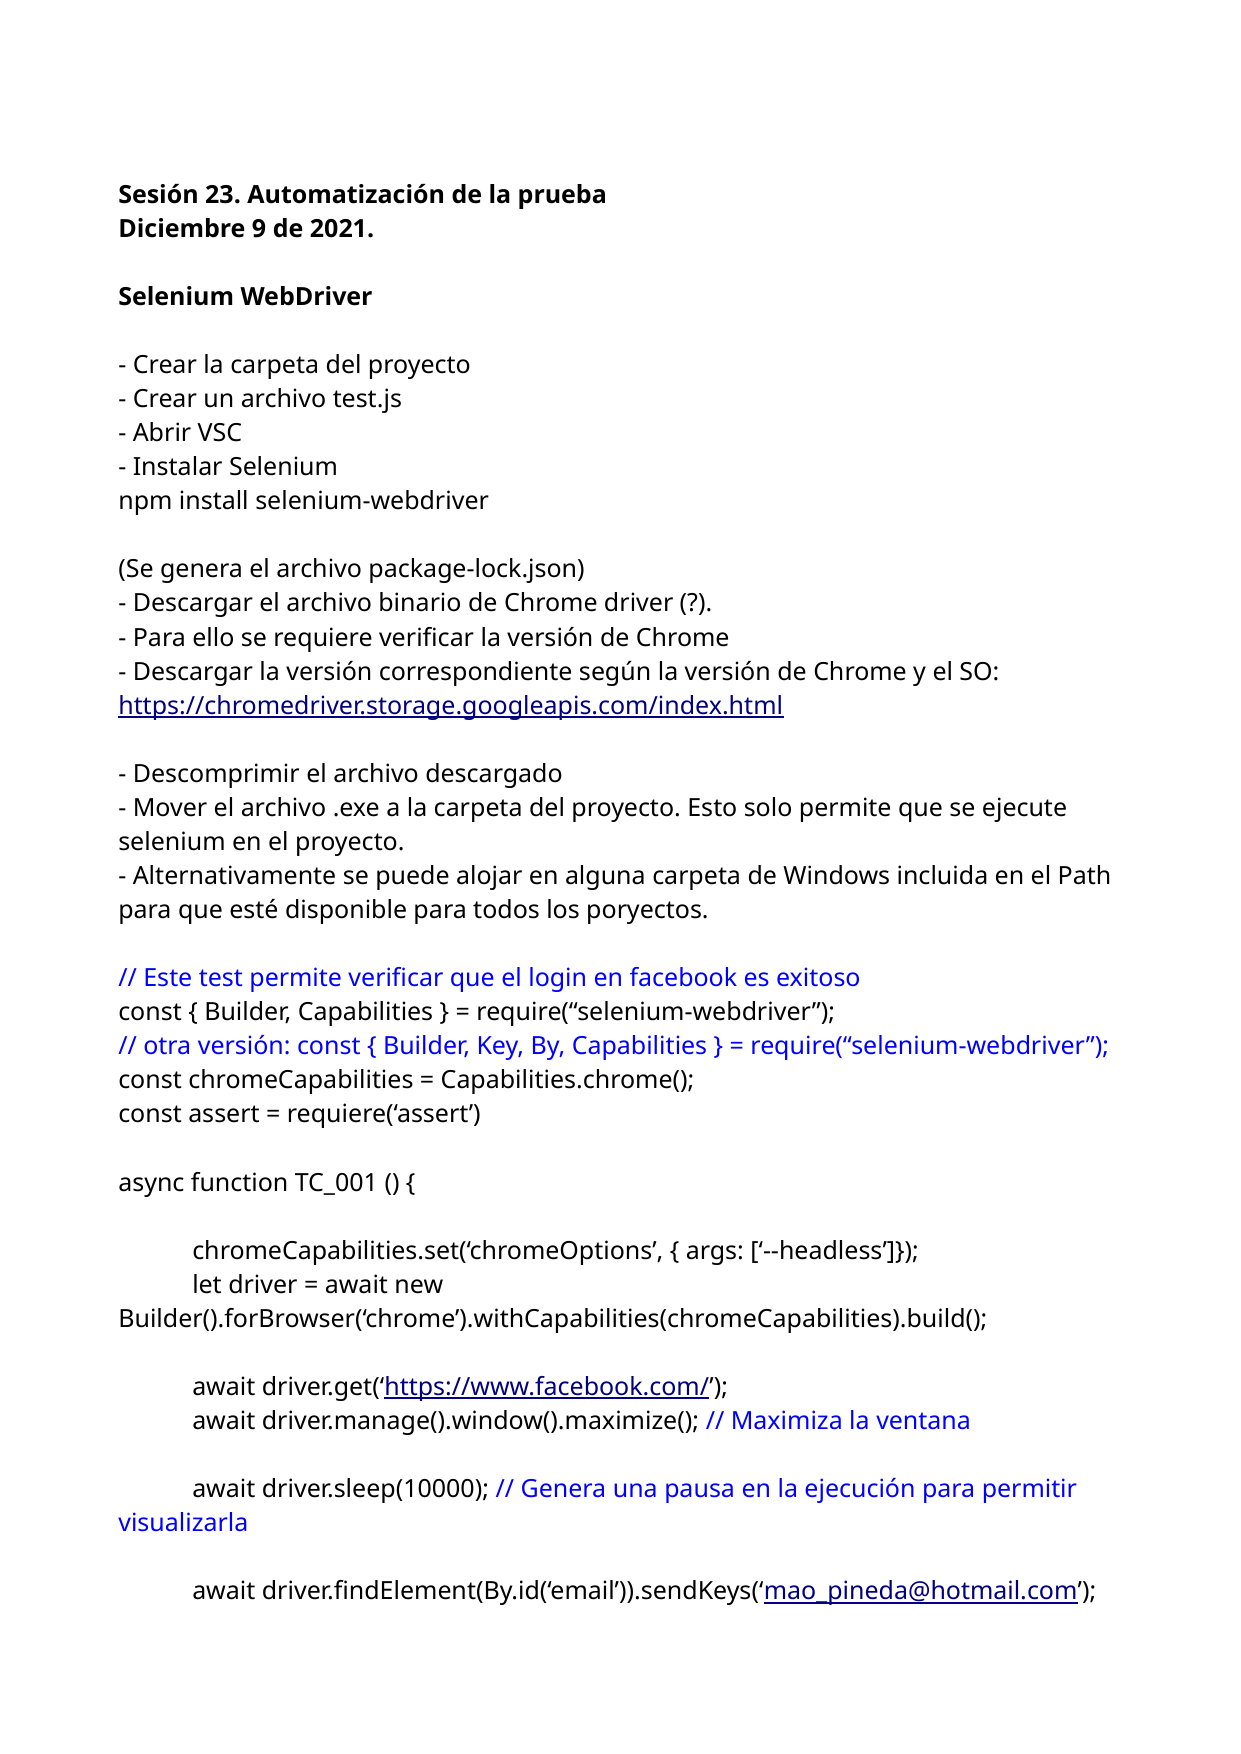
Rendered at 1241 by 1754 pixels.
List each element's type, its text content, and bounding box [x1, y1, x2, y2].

text Diciembre 9 de 2021. [118, 210, 1122, 244]
text let driver = await new Builder().forBrowser(‘chrome’).withCapabilities(chromeCapabilities).build(); [118, 1266, 1122, 1334]
text (Se genera el archivo package-lock.json) [118, 551, 1122, 585]
text npm install selenium-webdriver [118, 483, 1122, 517]
text - Descargar la versión correspondiente según la versión de Chrome y el SO: [118, 653, 1122, 687]
text - Crear un archivo test.js [118, 381, 1122, 415]
text async function TC_001 () { [118, 1164, 1122, 1198]
text - Descargar el archivo binario de Chrome driver (?). [118, 585, 1122, 619]
text - Mover el archivo .exe a la carpeta del proyecto. Esto solo permite que se ejecute selenium en el proyecto. [118, 789, 1122, 858]
text - Crear la carpeta del proyecto [118, 347, 1122, 381]
text - Instalar Selenium [118, 449, 1122, 483]
text Selenium WebDriver [118, 278, 1122, 313]
text const assert = requiere(‘assert’) [118, 1096, 1122, 1130]
text https://chromedriver.storage.googleapis.com/index.html [118, 687, 1122, 721]
text await driver.sleep(10000); // Genera una pausa en la ejecución para permitir visualizarla [118, 1471, 1122, 1539]
text chromeCapabilities.set(‘chromeOptions’, { args: [‘--headless’]}); [118, 1232, 1122, 1266]
text - Para ello se requiere verificar la versión de Chrome [118, 619, 1122, 653]
text const chromeCapabilities = Capabilities.chrome(); [118, 1062, 1122, 1096]
text // otra versión: const { Builder, Key, By, Capabilities } = require(“selenium-webdriver”); [118, 1028, 1122, 1062]
text const { Builder, Capabilities } = require(“selenium-webdriver”); [118, 994, 1122, 1028]
text Sesión 23. Automatización de la prueba [118, 176, 1122, 210]
text await driver.manage().window().maximize(); // Maximiza la ventana [118, 1403, 1122, 1437]
text - Abrir VSC [118, 415, 1122, 449]
text - Descomprimir el archivo descargado [118, 755, 1122, 789]
text await driver.get(‘https://www.facebook.com/’); [118, 1368, 1122, 1403]
text - Alternativamente se puede alojar en alguna carpeta de Windows incluida en el Path para que esté disponible para todos los poryectos. [118, 858, 1122, 926]
text // Este test permite verificar que el login en facebook es exitoso [118, 960, 1122, 994]
text await driver.findElement(By.id(‘email’)).sendKeys(‘mao_pineda@hotmail.com’); [118, 1573, 1122, 1607]
